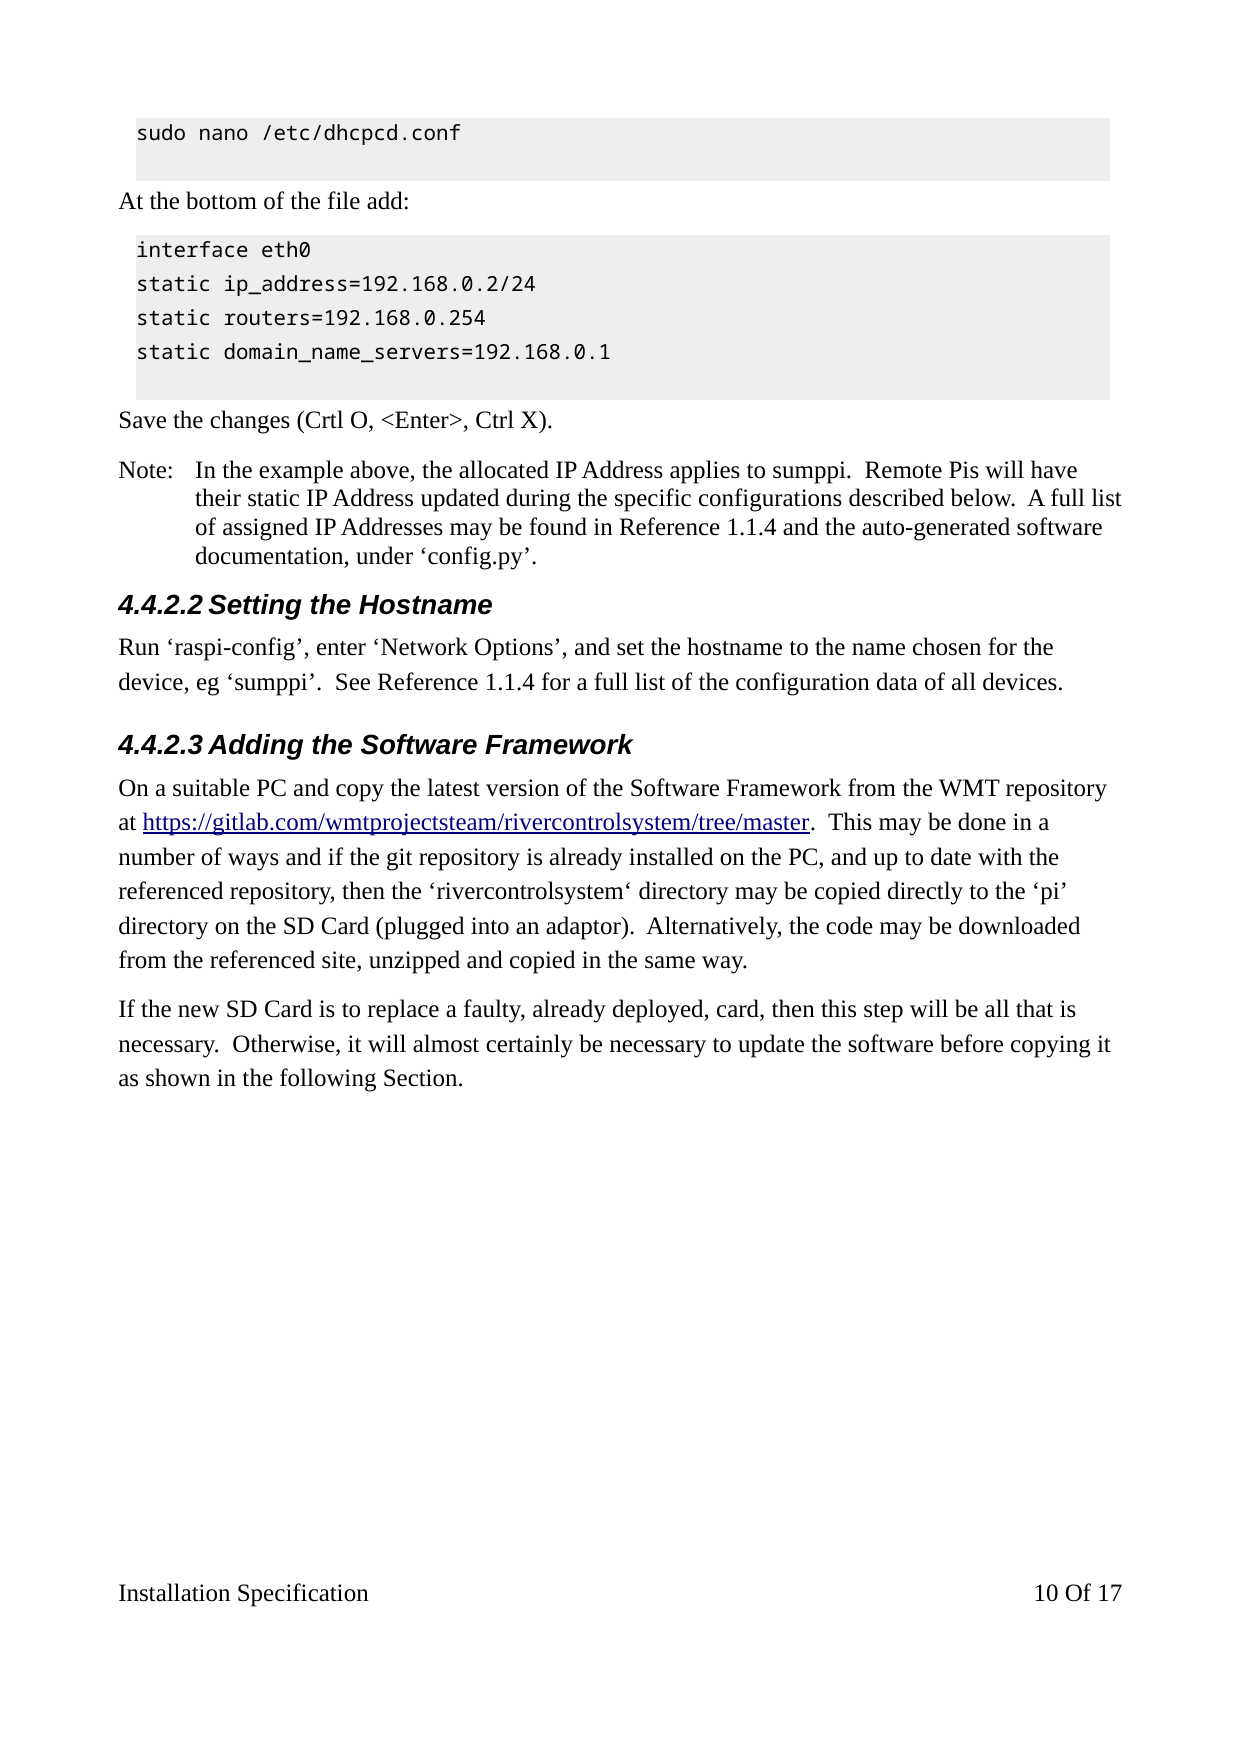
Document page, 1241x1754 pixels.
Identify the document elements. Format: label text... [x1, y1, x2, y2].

text static ip_address=192.168.0.2/24 [136, 269, 1110, 298]
text static domain_name_servers=192.168.0.1 [136, 337, 1110, 366]
text Run ‘raspi-config’, enter ‘Network Options’, and set the hostname to the name chosen for the device, eg ‘sumppi’. See Reference 1.1.4 for a full list of the configuration data of all devices. [118, 632, 1122, 696]
text If the new SD Card is to replace a faulty, already deployed, card, then this step will be all that is necessary. Otherwise, it will almost certainly be necessary to update the software before copying it as shown in the following Section. [118, 994, 1122, 1092]
text static routers=192.168.0.254 [136, 303, 1110, 332]
text At the bottom of the file add: [118, 186, 1122, 215]
subtitle Adding the Software Framework [118, 728, 1122, 760]
subtitle Save the changes (Crtl O, <Enter>, Ctrl X). [118, 406, 1122, 434]
text sudo nano /etc/dhcpcd.conf [136, 118, 1110, 147]
text Note: In the example above, the allocated IP Address applies to sumppi. Remote Pis will have their static IP Address updated during the specific configurations described below. A full list of assigned IP Addresses may be found in Reference 1.1.4 and the auto-generated software documentation, under ‘config.py’. [118, 455, 1122, 570]
subtitle Setting the Hostname [118, 588, 1122, 620]
text On a suitable PC and copy the latest version of the Software Framework from the WMT repository at https://gitlab.com/wmtprojectsteam/rivercontrolsystem/tree/master. This may be done in a number of ways and if the git repository is already installed on the PC, and up to date with the referenced repository, then the ‘rivercontrolsystem‘ directory may be copied directly to the ‘pi’ directory on the SD Card (plugged into an adaptor). Alternatively, the code may be downloaded from the referenced site, unzipped and copied in the same way. [118, 773, 1122, 974]
text interface eth0 [136, 235, 1110, 264]
